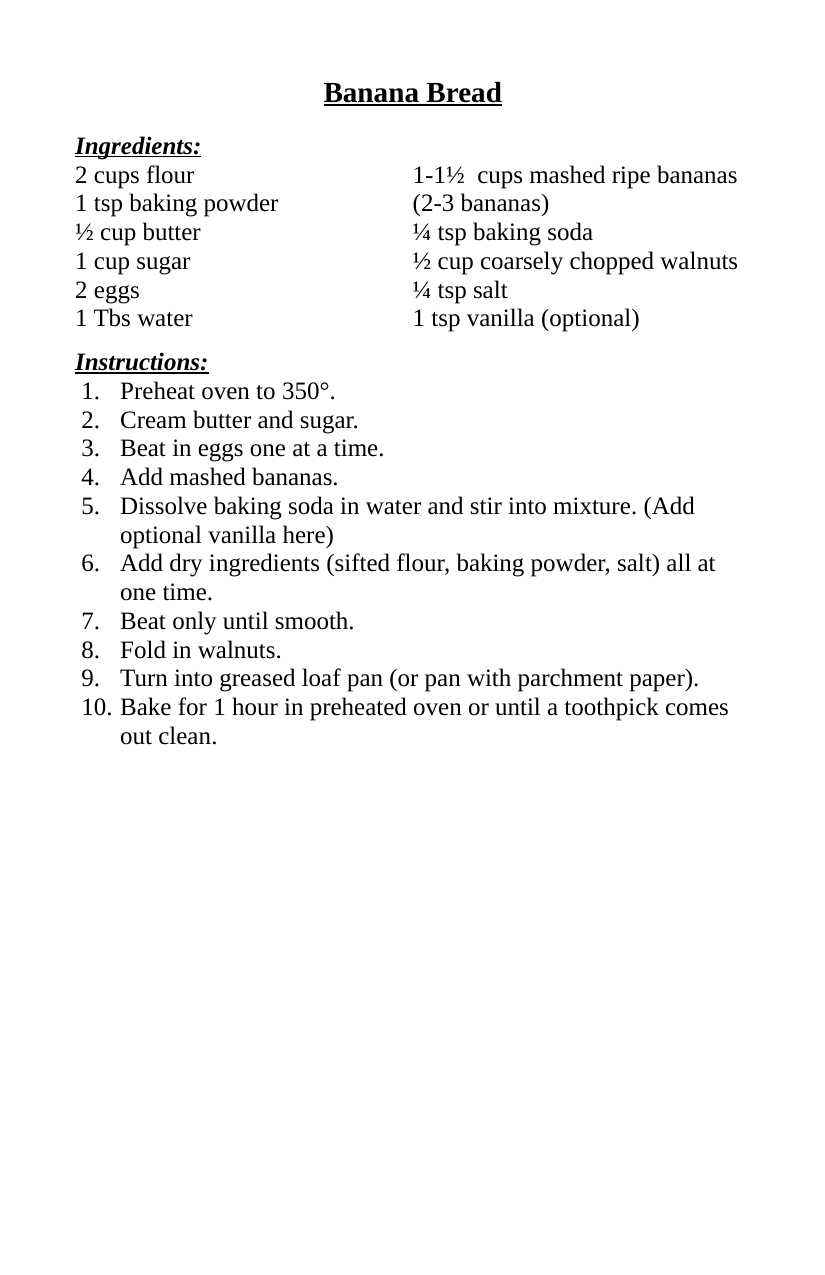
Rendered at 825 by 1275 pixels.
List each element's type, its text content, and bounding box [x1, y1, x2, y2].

list Preheat oven to 350°. [75, 376, 750, 405]
list Bake for 1 hour in preheated oven or until a toothpick comes out clean. [75, 692, 750, 750]
text ½ cup coarsely chopped walnuts [412, 246, 750, 275]
text ¼ tsp salt [412, 275, 750, 303]
list Beat only until smooth. [75, 606, 750, 635]
text ¼ tsp baking soda [412, 217, 750, 246]
text ½ cup butter [75, 217, 412, 246]
list Add dry ingredients (sifted flour, baking powder, salt) all at one time. [75, 548, 750, 606]
text Ingredients: [75, 131, 750, 160]
text 1 tsp vanilla (optional) [412, 303, 750, 332]
list Add mashed bananas. [75, 462, 750, 491]
list Turn into greased loaf pan (or pan with parchment paper). [75, 663, 750, 692]
list Cream butter and sugar. [75, 405, 750, 433]
list Beat in eggs one at a time. [75, 433, 750, 462]
subtitle Banana Bread [75, 75, 750, 108]
text 2 cups flour [75, 160, 412, 188]
text 1 tsp baking powder [75, 188, 412, 217]
text 2 eggs [75, 275, 412, 303]
text 1 Tbs water [75, 303, 412, 332]
list Dissolve baking soda in water and stir into mixture. (Add optional vanilla here) [75, 491, 750, 548]
text 1 cup sugar [75, 246, 412, 275]
list Fold in walnuts. [75, 635, 750, 663]
text 1-1½ cups mashed ripe bananas (2-3 bananas) [412, 160, 750, 217]
subtitle Instructions: [75, 347, 750, 376]
